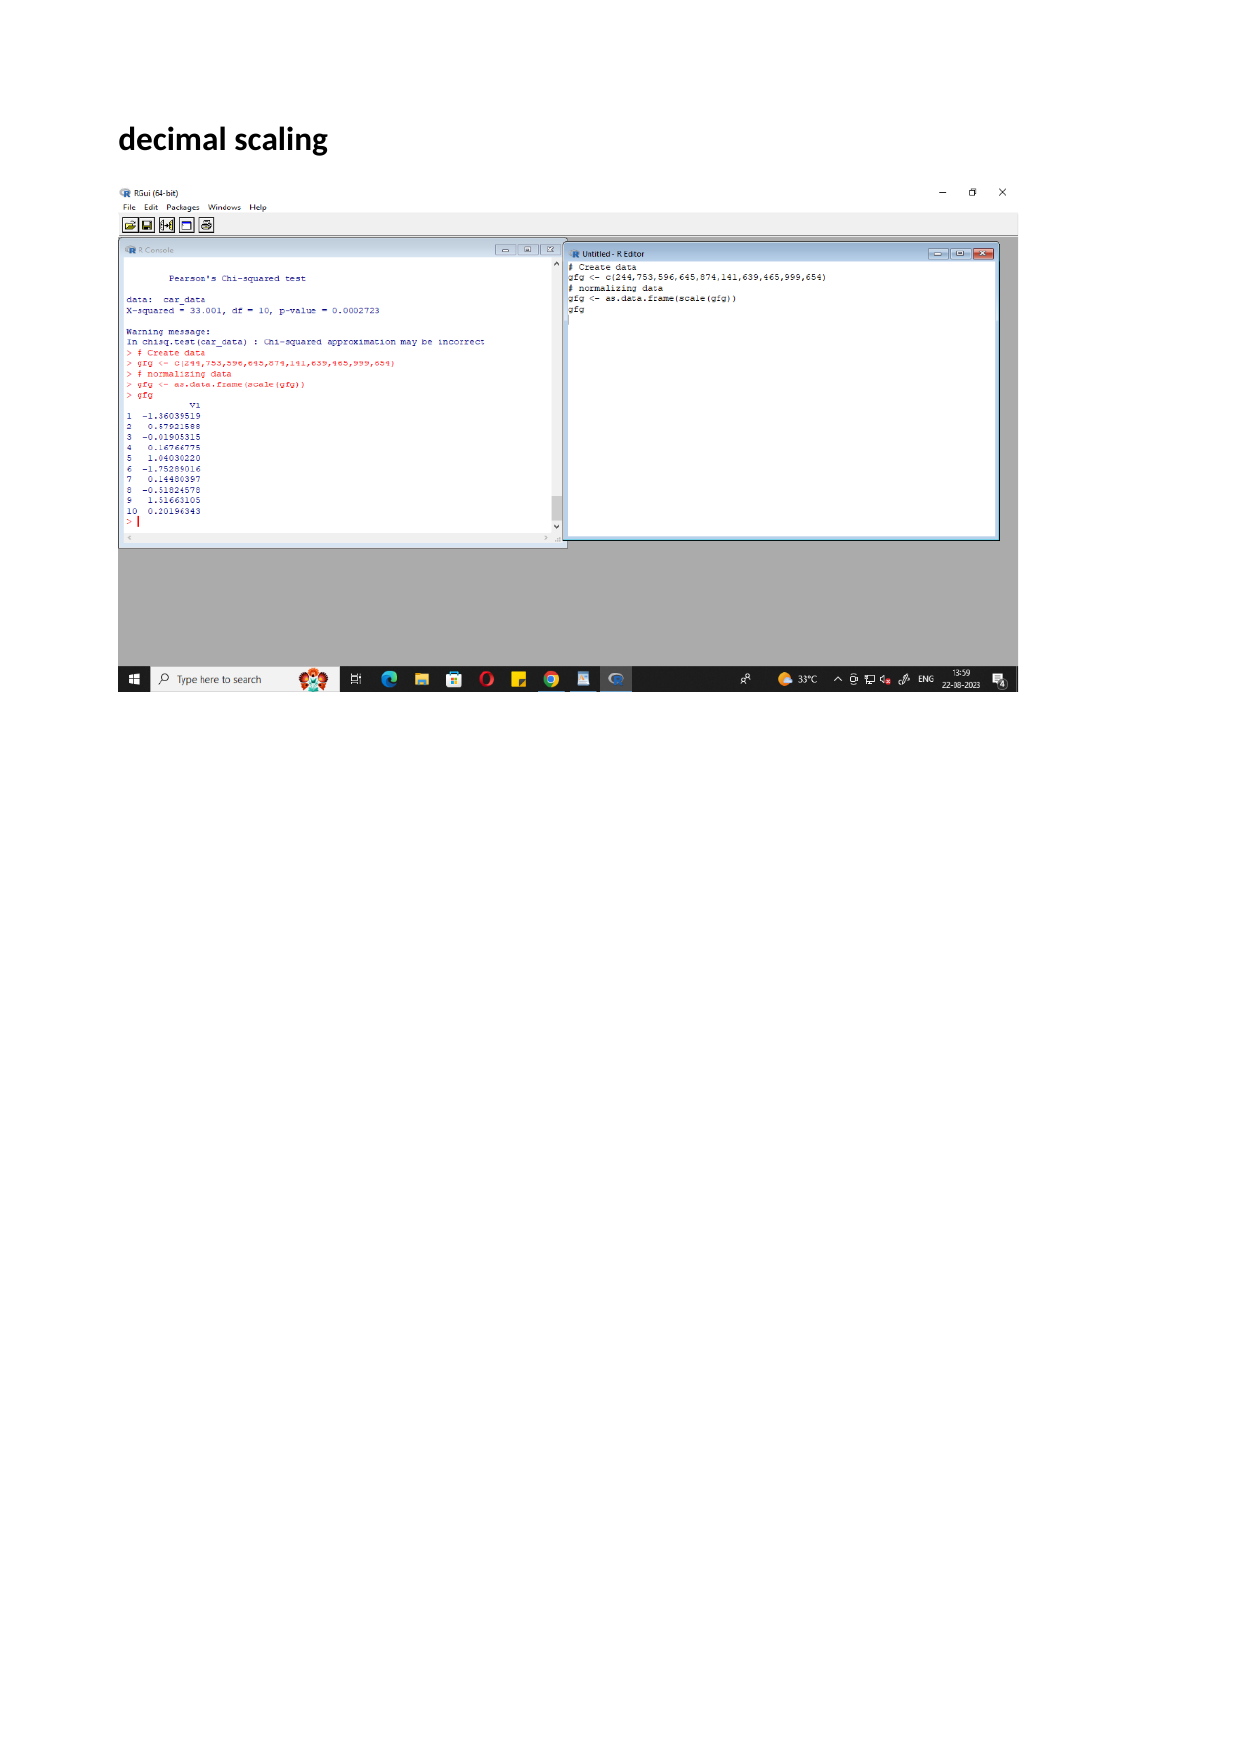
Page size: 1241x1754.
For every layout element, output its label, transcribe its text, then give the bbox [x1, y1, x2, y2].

text decimal scaling [118, 118, 1122, 159]
